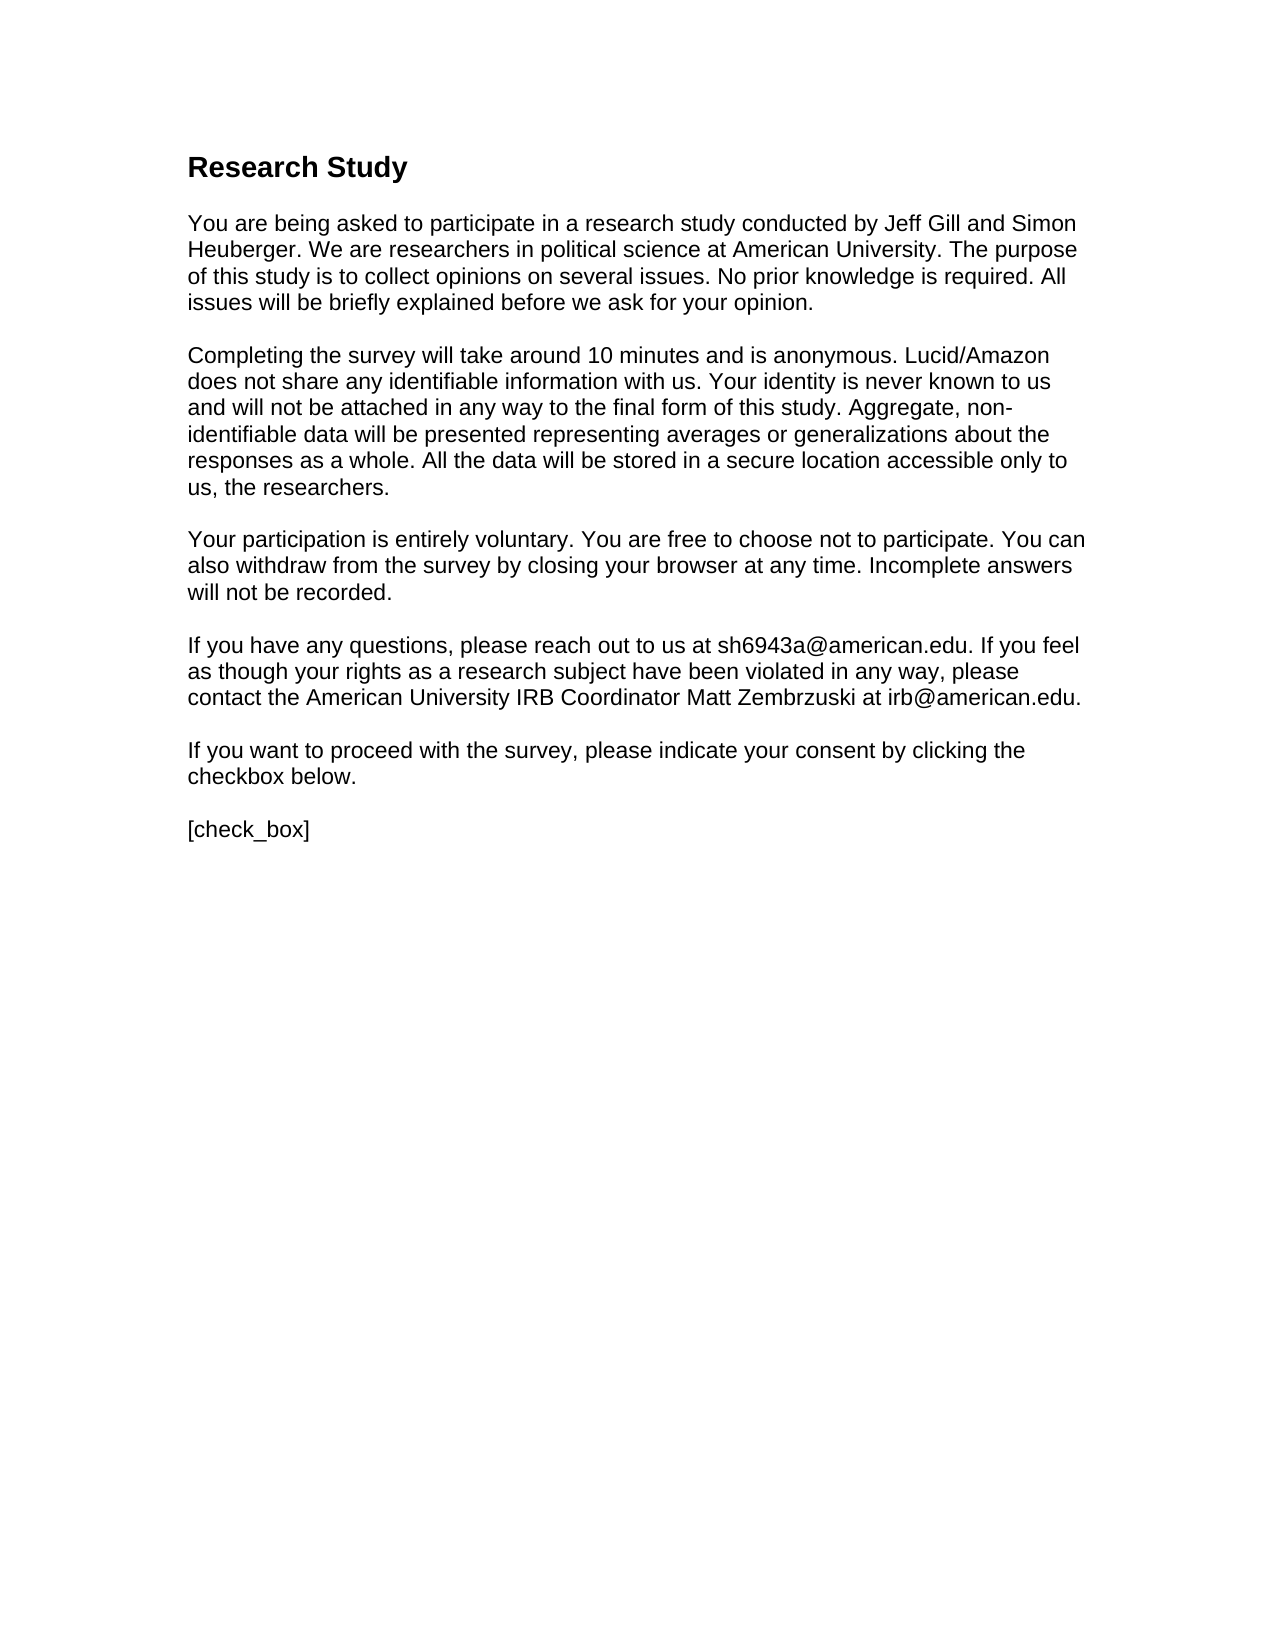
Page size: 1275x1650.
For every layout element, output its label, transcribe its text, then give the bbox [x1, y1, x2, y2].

text [check_box] [187, 816, 1087, 842]
text If you want to proceed with the survey, please indicate your consent by clicking the checkbox below. [187, 737, 1087, 790]
text Completing the survey will take around 10 minutes and is anonymous. Lucid/Amazon does not share any identifiable information with us. Your identity is never known to us and will not be attached in any way to the final form of this study. Aggregate, non-identifiable data will be presented representing averages or generalizations about the responses as a whole. All the data will be stored in a secure location accessible only to us, the researchers. [187, 342, 1087, 500]
text Your participation is entirely voluntary. You are free to choose not to participate. You can also withdraw from the survey by closing your browser at any time. Incomplete answers will not be recorded. [187, 526, 1087, 605]
text If you have any questions, please reach out to us at sh6943a@american.edu. If you feel as though your rights as a research subject have been violated in any way, please contact the American University IRB Coordinator Matt Zembrzuski at irb@american.edu. [187, 632, 1087, 711]
text You are being asked to participate in a research study conducted by Jeff Gill and Simon Heuberger. We are researchers in political science at American University. The purpose of this study is to collect opinions on several issues. No prior knowledge is required. All issues will be briefly explained before we ask for your opinion. [187, 210, 1087, 315]
text Research Study [187, 150, 1087, 183]
